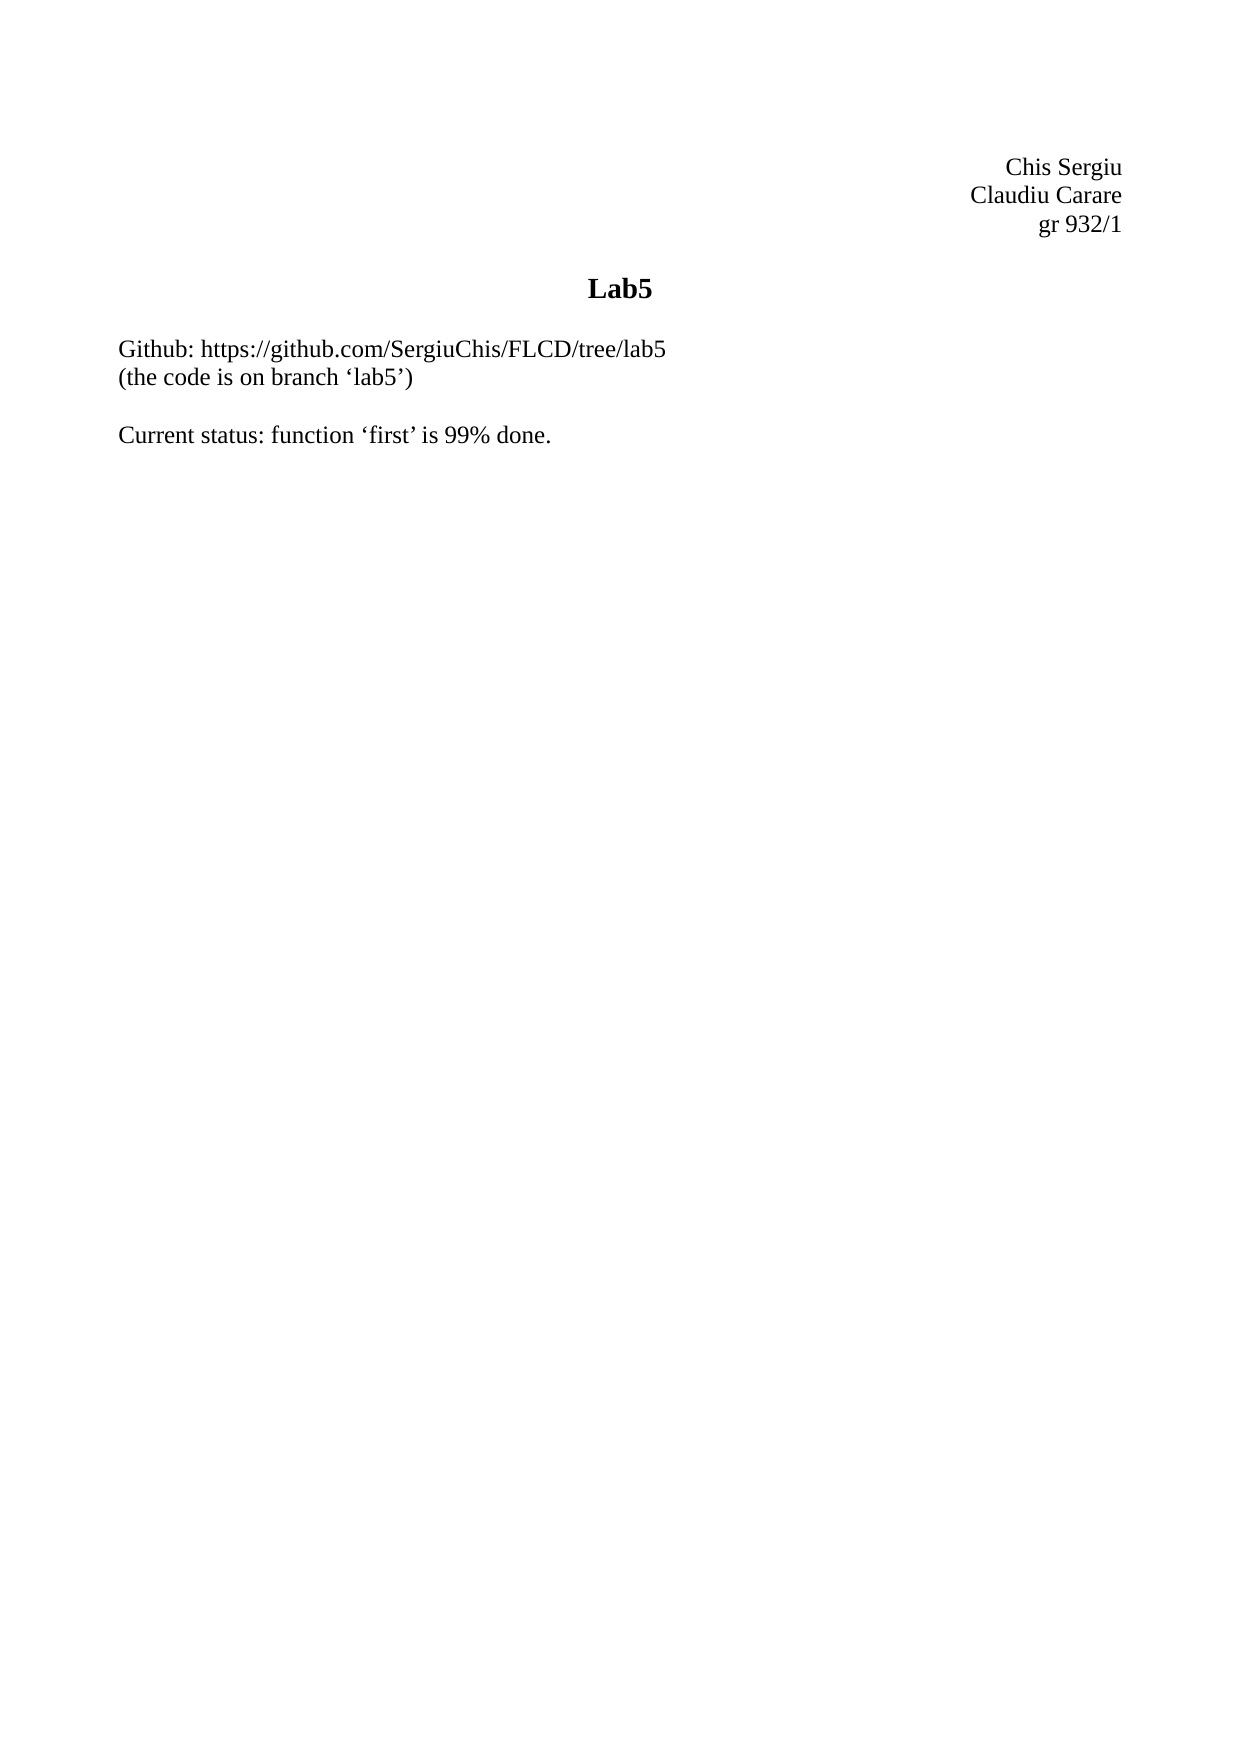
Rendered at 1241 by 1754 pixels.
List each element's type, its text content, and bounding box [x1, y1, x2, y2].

text (the code is on branch ‘lab5’) [118, 362, 1122, 391]
text Claudiu Carare [118, 180, 1122, 209]
text Current status: function ‘first’ is 99% done. [118, 420, 1122, 449]
text gr 932/1 [118, 209, 1122, 238]
text Chis Sergiu [118, 152, 1122, 180]
text Lab5 [118, 271, 1122, 305]
text Github: https://github.com/SergiuChis/FLCD/tree/lab5 [118, 334, 1122, 362]
